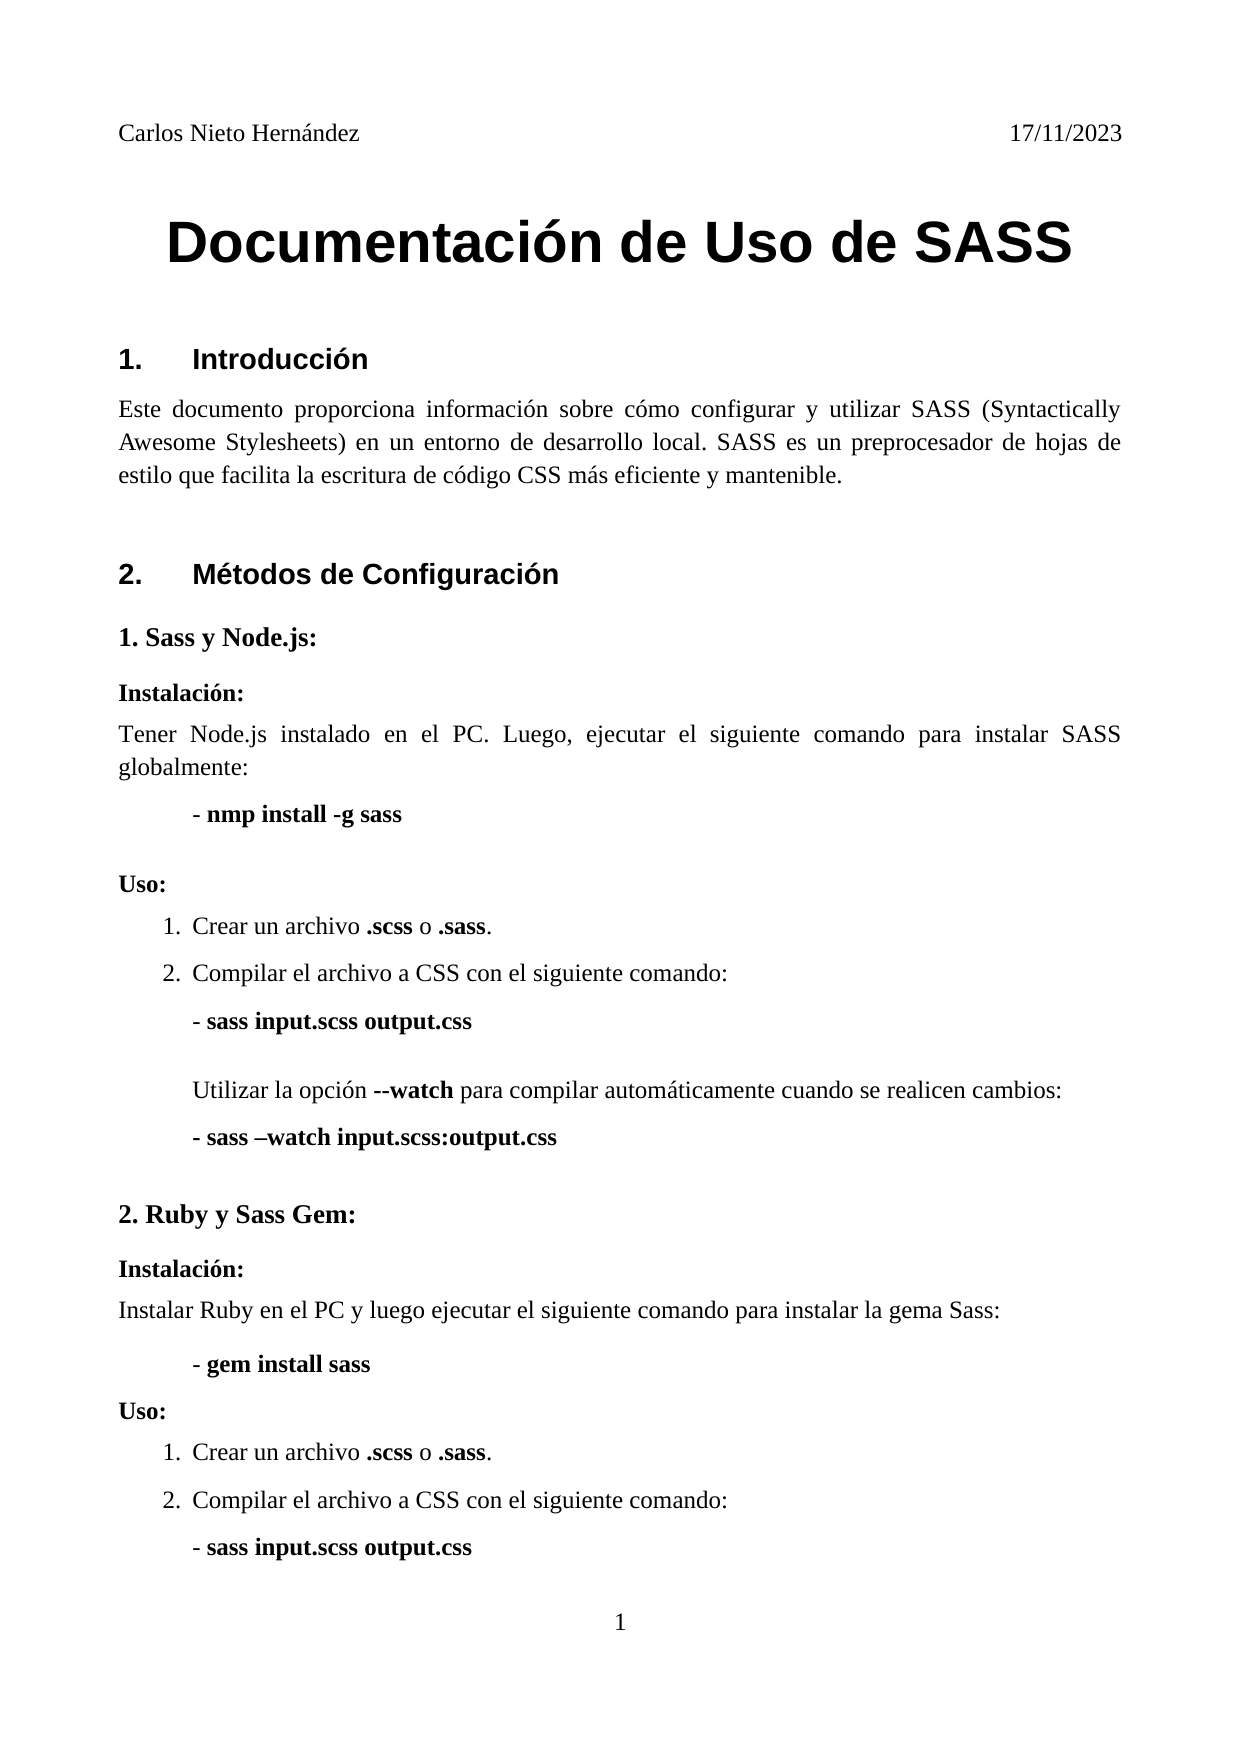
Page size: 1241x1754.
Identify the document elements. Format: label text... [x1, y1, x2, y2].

subtitle Métodos de Configuración [118, 557, 1122, 591]
text - sass input.scss output.css [118, 1006, 1122, 1035]
list Compilar el archivo a CSS con el siguiente comando: [162, 1485, 1122, 1513]
subtitle Instalación: [118, 1254, 1122, 1283]
text Utilizar la opción --watch para compilar automáticamente cuando se realicen cambios: [118, 1075, 1122, 1104]
text Instalar Ruby en el PC y luego ejecutar el siguiente comando para instalar la gema Sass: [118, 1295, 1122, 1324]
list Crear un archivo .scss o .sass. [162, 911, 1122, 939]
subtitle 2. Ruby y Sass Gem: [118, 1198, 1122, 1229]
list Compilar el archivo a CSS con el siguiente comando: [162, 958, 1122, 987]
subtitle Instalación: [118, 678, 1122, 706]
text - gem install sass [118, 1349, 1122, 1377]
subtitle Introducción [118, 342, 1122, 376]
text - sass –watch input.scss:output.css [118, 1122, 1122, 1151]
subtitle 1. Sass y Node.js: [118, 621, 1122, 653]
list Crear un archivo .scss o .sass. [162, 1437, 1122, 1466]
title Documentación de Uso de SASS [118, 207, 1122, 274]
text Este documento proporciona información sobre cómo configurar y utilizar SASS (Syntactically Awesome Stylesheets) en un entorno de desarrollo local. SASS es un preprocesador de hojas de estilo que facilita la escritura de código CSS más eficiente y mantenible. [118, 394, 1122, 489]
text Tener Node.js instalado en el PC. Luego, ejecutar el siguiente comando para instalar SASS globalmente: [118, 719, 1122, 781]
subtitle Uso: [118, 869, 1122, 898]
subtitle Uso: [118, 1396, 1122, 1425]
text - nmp install -g sass [118, 799, 1122, 828]
text - sass input.scss output.css [118, 1532, 1122, 1561]
